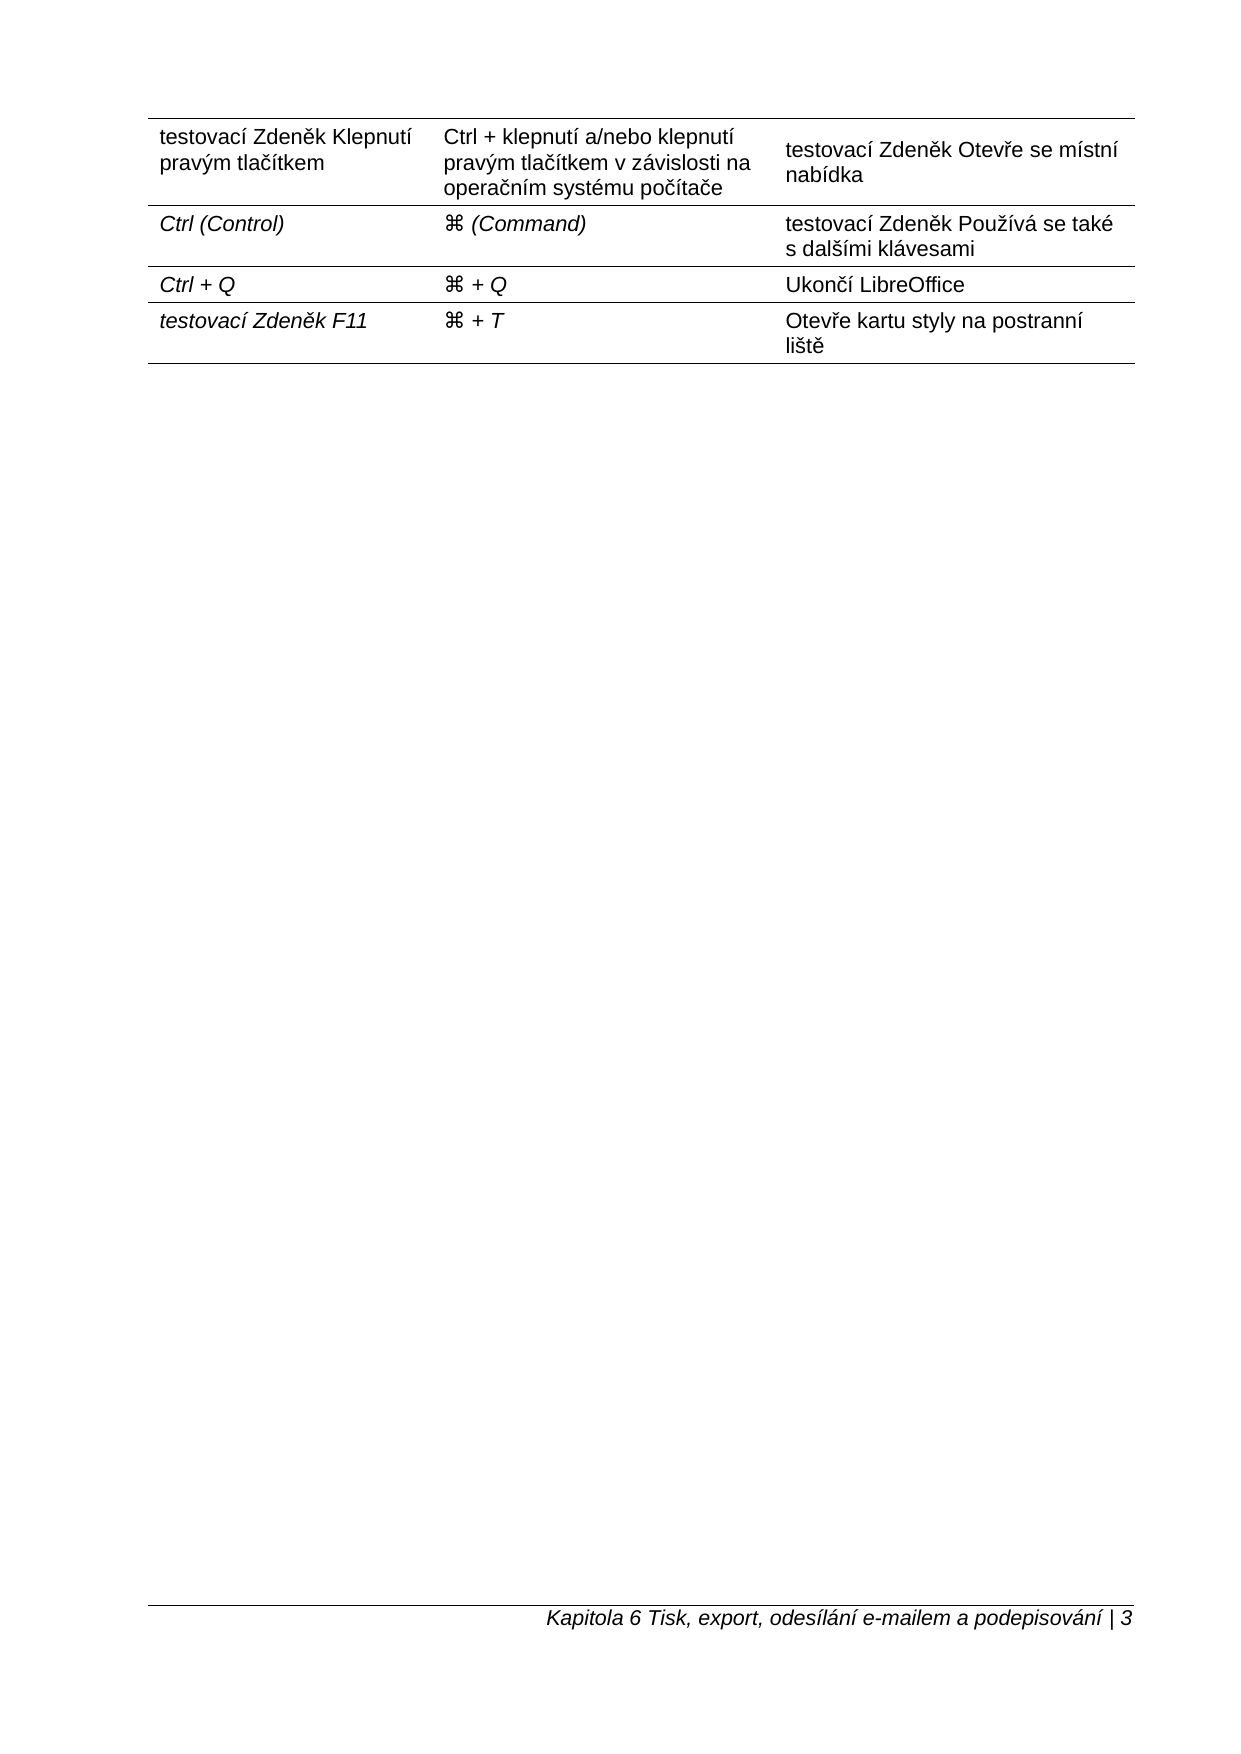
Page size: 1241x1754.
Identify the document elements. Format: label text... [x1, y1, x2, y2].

table_cell ⌘ + Q [431, 267, 773, 302]
table_cell Ctrl (Control) [148, 206, 431, 266]
table_cell testovací Zdeněk Otevře se místní nabídka [774, 119, 1135, 204]
table_cell testovací Zdeněk Klepnutí pravým tlačítkem [148, 119, 431, 204]
table_cell testovací Zdeněk Používá se také s dalšími klávesami [774, 206, 1135, 266]
table_cell Otevře kartu styly na postranní liště [774, 303, 1135, 363]
table_cell testovací Zdeněk F11 [148, 303, 431, 363]
table_cell ⌘ + T [431, 303, 773, 363]
table_cell Ukončí LibreOffice [774, 267, 1135, 302]
table_cell Ctrl + klepnutí a/nebo klepnutí pravým tlačítkem v závislosti na operačním systému počítače [431, 119, 773, 204]
table_cell ⌘ (Command) [431, 206, 773, 266]
table_cell Ctrl + Q [148, 267, 431, 302]
